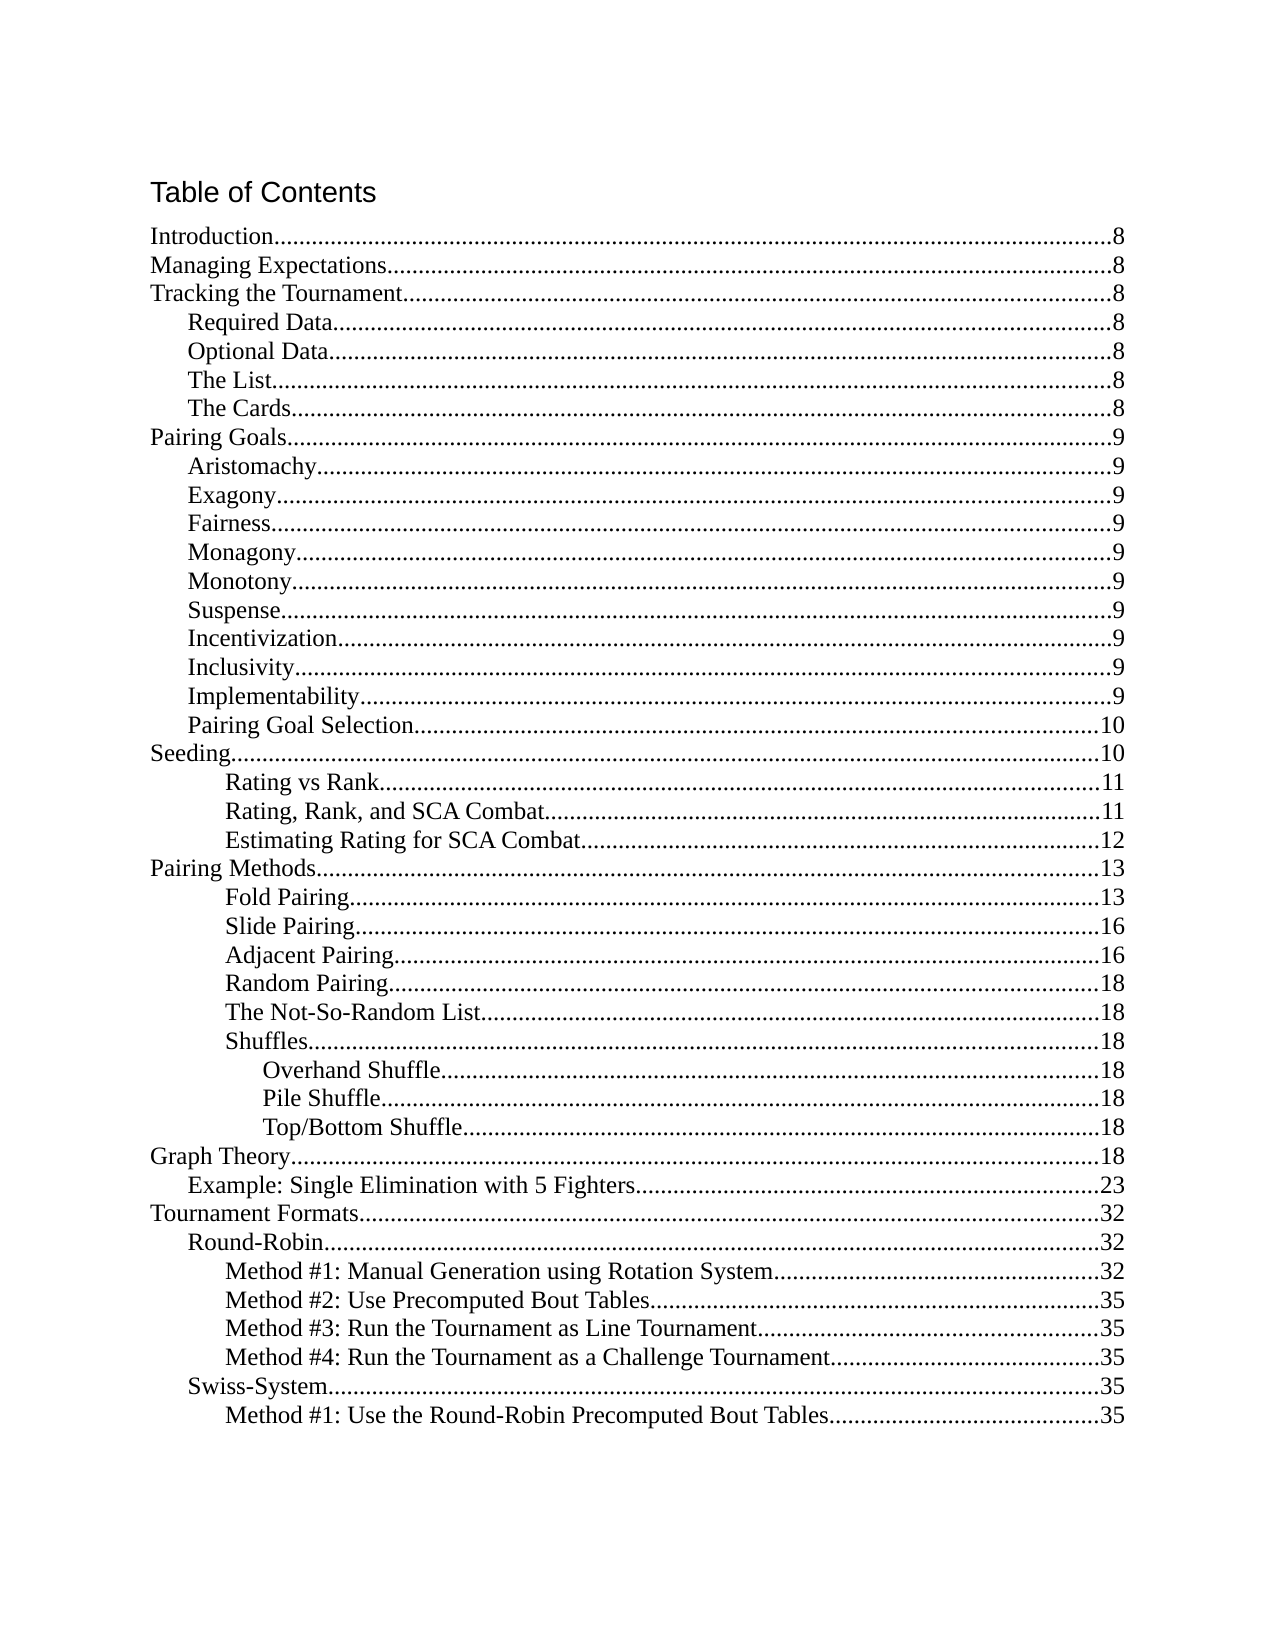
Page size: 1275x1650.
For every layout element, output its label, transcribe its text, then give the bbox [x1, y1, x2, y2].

text Example: Single Elimination with 5 Fighters 23 [150, 1170, 1125, 1198]
text Estimating Rating for SCA Combat 12 [150, 825, 1125, 853]
text Implementability 9 [150, 681, 1125, 710]
text Round-Robin 32 [150, 1227, 1125, 1256]
text Monotony 9 [150, 566, 1125, 595]
text Rating vs Rank 11 [150, 767, 1125, 796]
text Pairing Methods 13 [150, 853, 1125, 882]
text Rating, Rank, and SCA Combat 11 [150, 796, 1125, 825]
text Top/Bottom Shuffle 18 [150, 1112, 1125, 1141]
text Pile Shuffle 18 [150, 1083, 1125, 1112]
text Suspense 9 [150, 595, 1125, 623]
text Slide Pairing 16 [150, 911, 1125, 940]
text Method #4: Run the Tournament as a Challenge Tournament 35 [150, 1342, 1125, 1371]
text Overhand Shuffle 18 [150, 1055, 1125, 1083]
text Shuffles 18 [150, 1026, 1125, 1055]
text Fold Pairing 13 [150, 882, 1125, 911]
text Swiss-System 35 [150, 1371, 1125, 1400]
text Pairing Goal Selection 10 [150, 710, 1125, 738]
text Adjacent Pairing 16 [150, 940, 1125, 968]
text Method #1: Use the Round-Robin Precomputed Bout Tables 35 [150, 1400, 1125, 1428]
text Seeding 10 [150, 738, 1125, 767]
text The Not-So-Random List 18 [150, 997, 1125, 1026]
text Pairing Goals 9 [150, 422, 1125, 451]
text Graph Theory 18 [150, 1141, 1125, 1170]
text Introduction 8 [150, 221, 1125, 250]
text Tracking the Tournament 8 [150, 278, 1125, 307]
text Method #3: Run the Tournament as Line Tournament 35 [150, 1313, 1125, 1342]
text The List 8 [150, 365, 1125, 393]
text Monagony 9 [150, 537, 1125, 566]
text Aristomachy 9 [150, 451, 1125, 480]
text Incentivization 9 [150, 623, 1125, 652]
text Managing Expectations 8 [150, 250, 1125, 278]
text Exagony 9 [150, 480, 1125, 508]
text Tournament Formats 32 [150, 1198, 1125, 1227]
text Required Data 8 [150, 307, 1125, 336]
text Method #1: Manual Generation using Rotation System 32 [150, 1256, 1125, 1285]
text Optional Data 8 [150, 336, 1125, 365]
subtitle Table of Contents [150, 175, 1125, 208]
text Method #2: Use Precomputed Bout Tables 35 [150, 1285, 1125, 1313]
text Random Pairing 18 [150, 968, 1125, 997]
text The Cards 8 [150, 393, 1125, 422]
text Fairness 9 [150, 508, 1125, 537]
text Inclusivity 9 [150, 652, 1125, 681]
